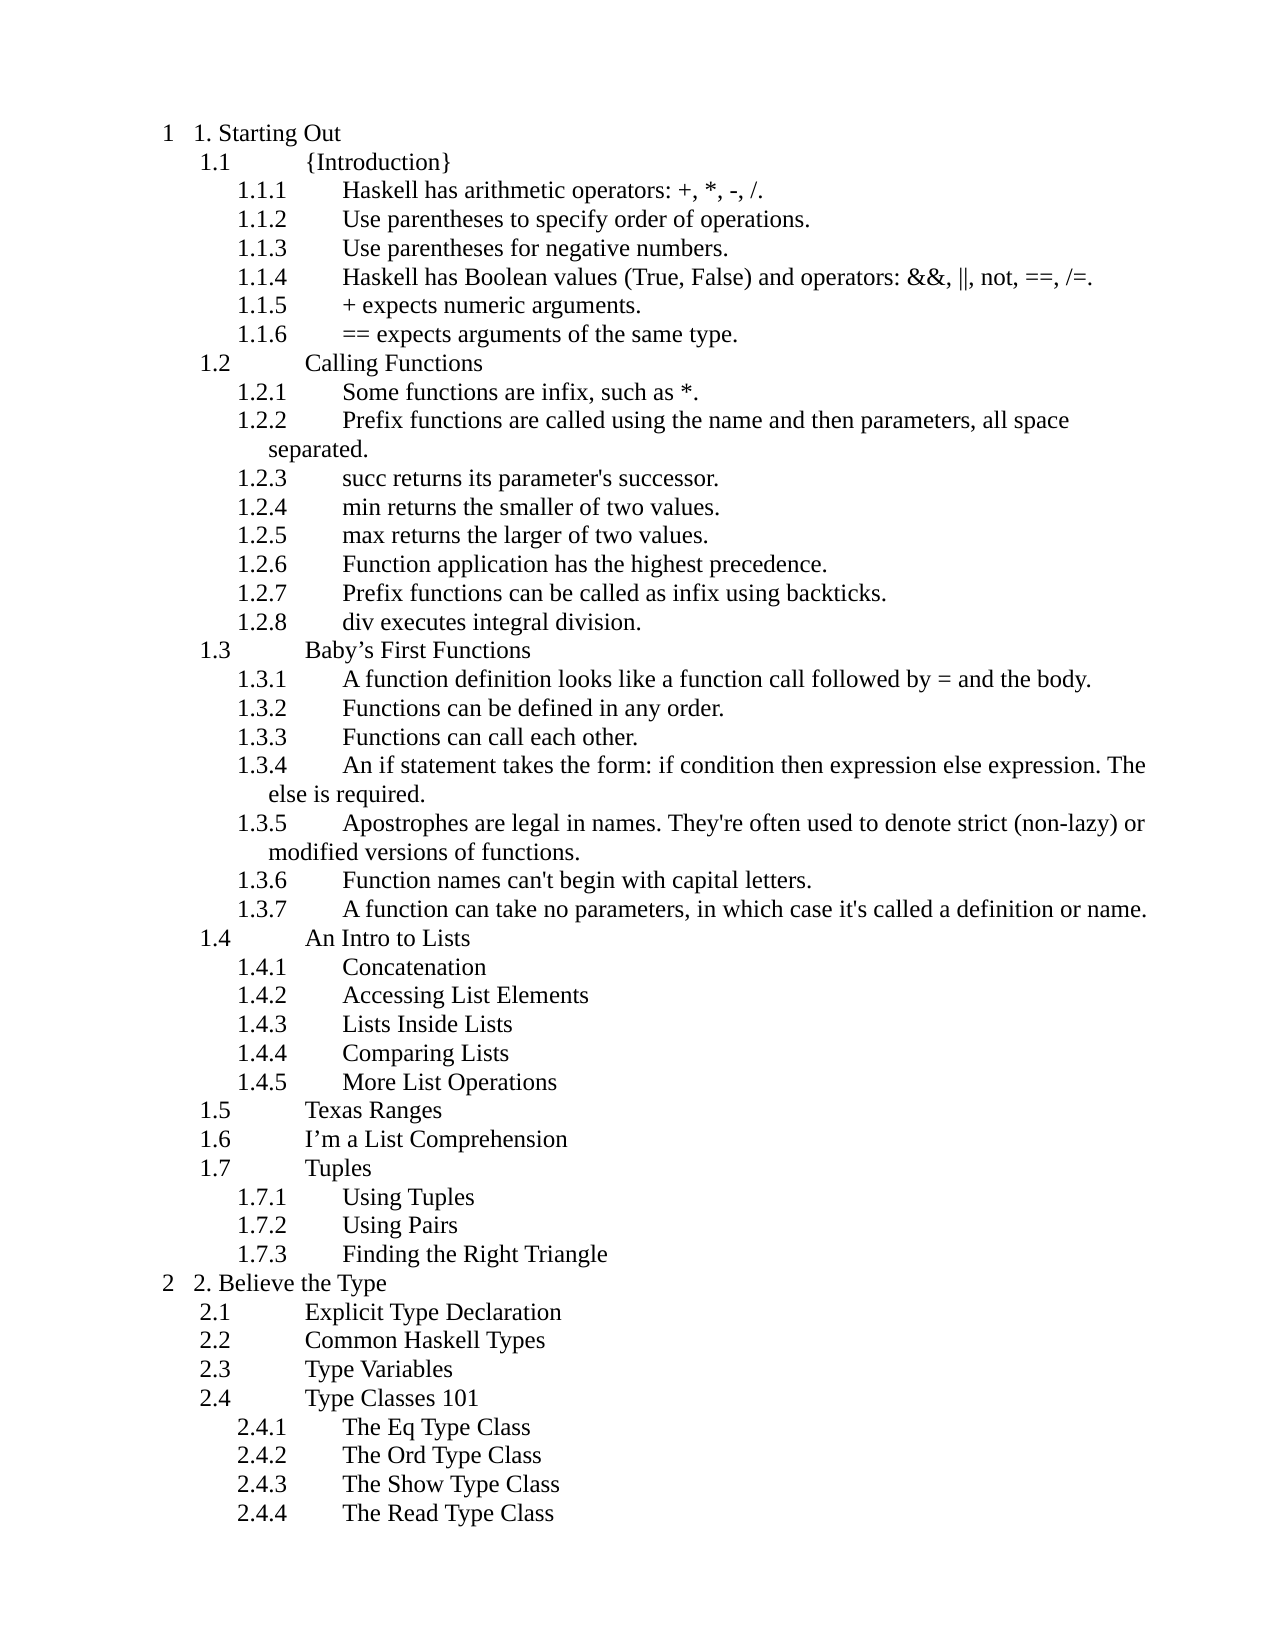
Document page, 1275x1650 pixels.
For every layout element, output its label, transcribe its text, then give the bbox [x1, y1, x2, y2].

list An if statement takes the form: if condition then expression else expression. The else is required. [231, 751, 1157, 808]
list div executes integral division. [231, 607, 1157, 636]
list Type Classes 101 [193, 1383, 1157, 1412]
list A function definition looks like a function call followed by = and the body. [231, 664, 1157, 693]
list Baby’s First Functions [193, 636, 1157, 664]
list Calling Functions [193, 348, 1157, 377]
list Accessing List Elements [231, 981, 1157, 1009]
list The Ord Type Class [231, 1441, 1157, 1469]
list Comparing Lists [231, 1038, 1157, 1067]
list Common Haskell Types [193, 1326, 1157, 1354]
list Use parentheses for negative numbers. [231, 233, 1157, 262]
list The Show Type Class [231, 1469, 1157, 1498]
list An Intro to Lists [193, 923, 1157, 952]
list succ returns its parameter's successor. [231, 463, 1157, 492]
list Functions can be defined in any order. [231, 693, 1157, 722]
list {Introduction} [193, 147, 1157, 176]
list Haskell has Boolean values (True, False) and operators: &&, ||, not, ==, /=. [231, 262, 1157, 291]
list 1. Starting Out [156, 118, 1157, 147]
list Concatenation [231, 952, 1157, 981]
list Tuples [193, 1153, 1157, 1182]
list min returns the smaller of two values. [231, 492, 1157, 521]
list max returns the larger of two values. [231, 521, 1157, 549]
list Prefix functions can be called as infix using backticks. [231, 578, 1157, 607]
list Texas Ranges [193, 1096, 1157, 1124]
list Finding the Right Triangle [231, 1239, 1157, 1268]
list Using Pairs [231, 1211, 1157, 1239]
list Type Variables [193, 1354, 1157, 1383]
list Some functions are infix, such as *. [231, 377, 1157, 406]
list Function application has the highest precedence. [231, 549, 1157, 578]
list More List Operations [231, 1067, 1157, 1096]
list Use parentheses to specify order of operations. [231, 204, 1157, 233]
list Using Tuples [231, 1182, 1157, 1211]
list Function names can't begin with capital letters. [231, 866, 1157, 894]
list The Eq Type Class [231, 1412, 1157, 1441]
list 2. Believe the Type [156, 1268, 1157, 1297]
list Apostrophes are legal in names. They're often used to denote strict (non-lazy) or modified versions of functions. [231, 808, 1157, 866]
list A function can take no parameters, in which case it's called a definition or name. [231, 894, 1157, 923]
list Lists Inside Lists [231, 1009, 1157, 1038]
list The Read Type Class [231, 1498, 1157, 1527]
list == expects arguments of the same type. [231, 319, 1157, 348]
list + expects numeric arguments. [231, 291, 1157, 319]
list Explicit Type Declaration [193, 1297, 1157, 1326]
list Prefix functions are called using the name and then parameters, all space separated. [231, 406, 1157, 463]
list Functions can call each other. [231, 722, 1157, 751]
list Haskell has arithmetic operators: +, *, -, /. [231, 176, 1157, 204]
list I’m a List Comprehension [193, 1124, 1157, 1153]
